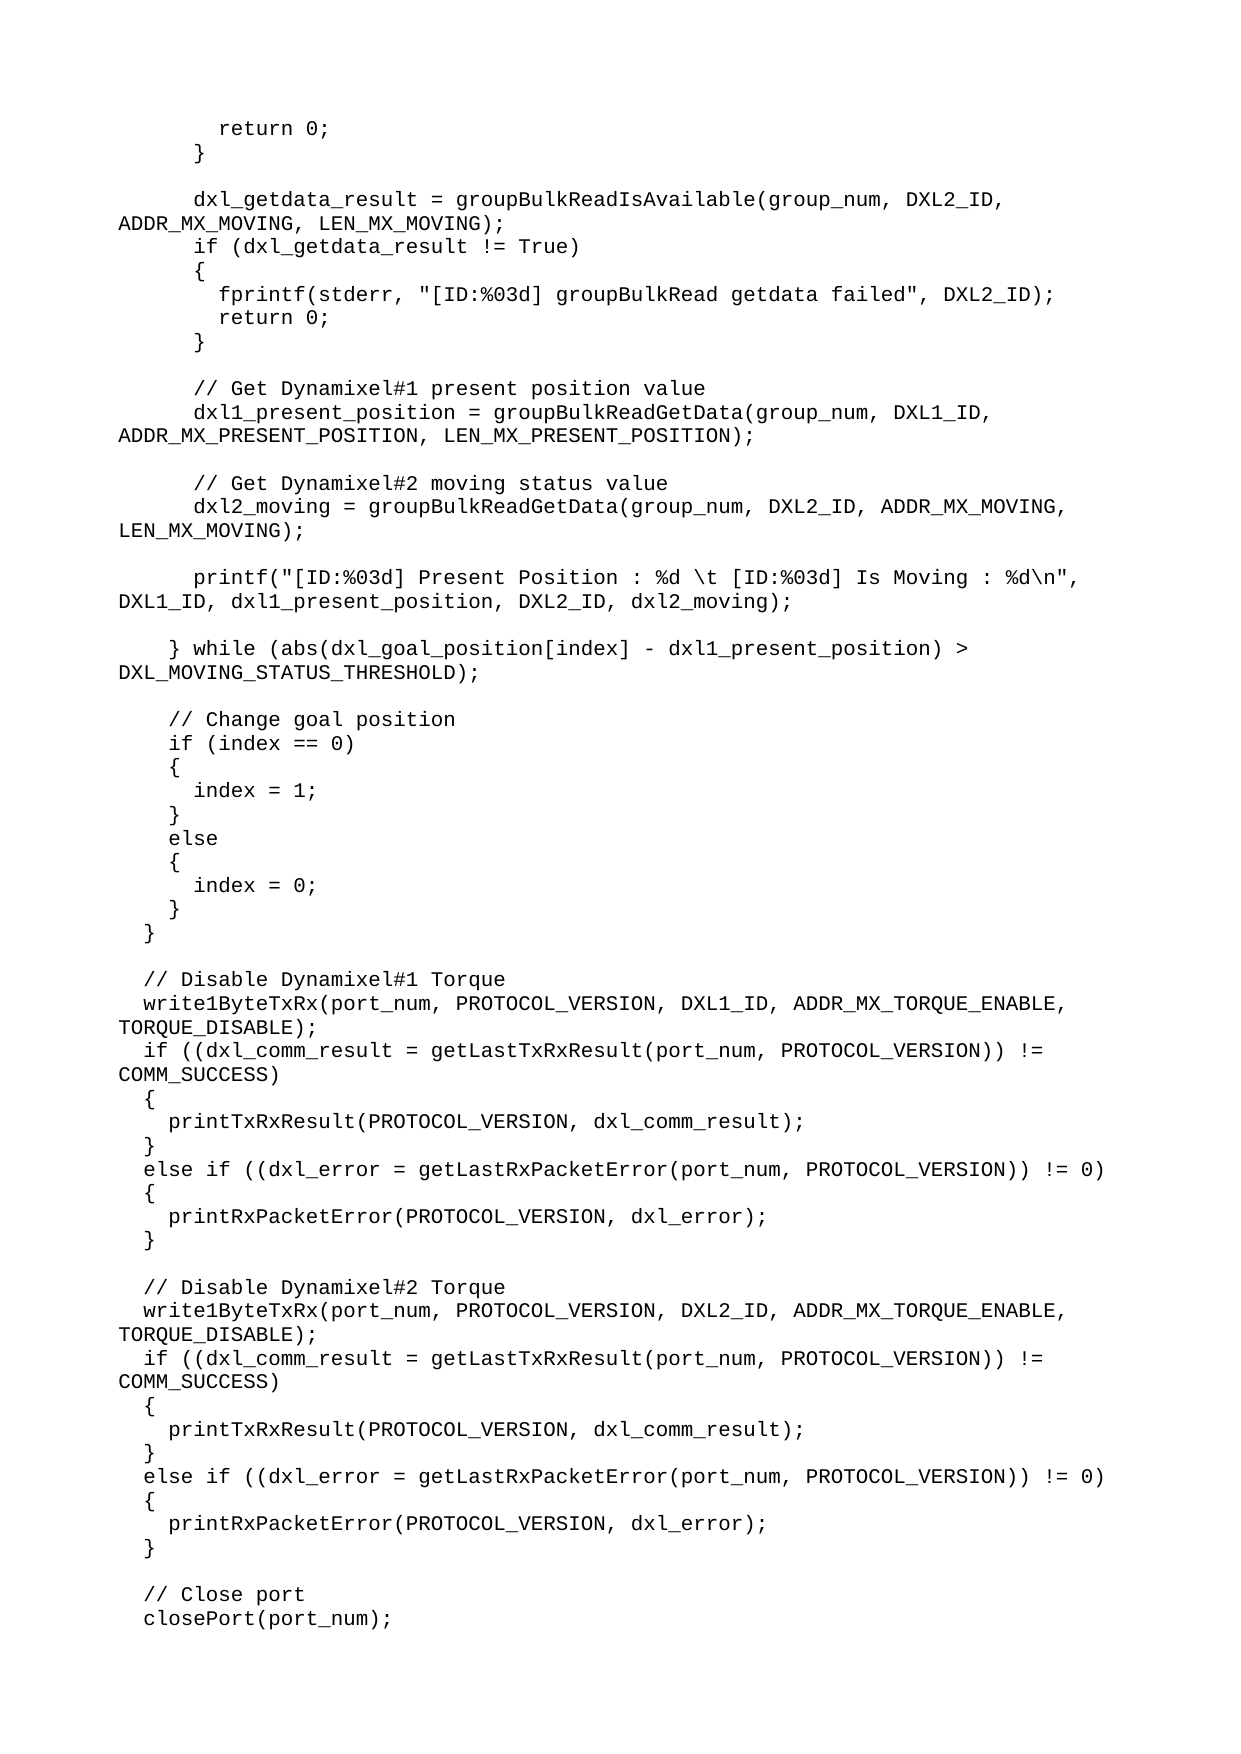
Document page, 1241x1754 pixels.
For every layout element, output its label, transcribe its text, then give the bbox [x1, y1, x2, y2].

text // Get Dynamixel#1 present position value [118, 378, 1122, 402]
text return 0; [118, 307, 1122, 331]
text printf("[ID:%03d] Present Position : %d \t [ID:%03d] Is Moving : %d\n", DXL1_ID, dxl1_present_position, DXL2_ID, dxl2_moving); [118, 567, 1122, 615]
text write1ByteTxRx(port_num, PROTOCOL_VERSION, DXL2_ID, ADDR_MX_TORQUE_ENABLE, TORQUE_DISABLE); [118, 1300, 1122, 1348]
text fprintf(stderr, "[ID:%03d] groupBulkRead getdata failed", DXL2_ID); [118, 284, 1122, 307]
text { [118, 260, 1122, 284]
text if ((dxl_comm_result = getLastTxRxResult(port_num, PROTOCOL_VERSION)) != COMM_SUCCESS) [118, 1040, 1122, 1088]
text } [118, 1442, 1122, 1466]
text index = 1; [118, 780, 1122, 804]
text else if ((dxl_error = getLastRxPacketError(port_num, PROTOCOL_VERSION)) != 0) [118, 1466, 1122, 1489]
text } while (abs(dxl_goal_position[index] - dxl1_present_position) > DXL_MOVING_STATUS_THRESHOLD); [118, 638, 1122, 686]
text printRxPacketError(PROTOCOL_VERSION, dxl_error); [118, 1206, 1122, 1229]
text return 0; [118, 118, 1122, 142]
text // Close port [118, 1584, 1122, 1608]
text } [118, 1537, 1122, 1561]
text } [118, 804, 1122, 827]
text // Get Dynamixel#2 moving status value [118, 473, 1122, 496]
text else [118, 827, 1122, 851]
text { [118, 851, 1122, 875]
text } [118, 1135, 1122, 1158]
text } [118, 1229, 1122, 1253]
text index = 0; [118, 875, 1122, 898]
text if ((dxl_comm_result = getLastTxRxResult(port_num, PROTOCOL_VERSION)) != COMM_SUCCESS) [118, 1348, 1122, 1395]
text { [118, 1395, 1122, 1419]
text else if ((dxl_error = getLastRxPacketError(port_num, PROTOCOL_VERSION)) != 0) [118, 1158, 1122, 1182]
text dxl2_moving = groupBulkReadGetData(group_num, DXL2_ID, ADDR_MX_MOVING, LEN_MX_MOVING); [118, 496, 1122, 544]
text } [118, 898, 1122, 922]
text } [118, 142, 1122, 165]
text closePort(port_num); [118, 1608, 1122, 1631]
text // Disable Dynamixel#1 Torque [118, 969, 1122, 993]
text { [118, 1182, 1122, 1206]
text // Change goal position [118, 709, 1122, 733]
text if (index == 0) [118, 733, 1122, 757]
text printTxRxResult(PROTOCOL_VERSION, dxl_comm_result); [118, 1419, 1122, 1442]
text dxl_getdata_result = groupBulkReadIsAvailable(group_num, DXL2_ID, ADDR_MX_MOVING, LEN_MX_MOVING); [118, 189, 1122, 236]
text { [118, 757, 1122, 780]
text } [118, 331, 1122, 354]
text printRxPacketError(PROTOCOL_VERSION, dxl_error); [118, 1513, 1122, 1537]
text // Disable Dynamixel#2 Torque [118, 1277, 1122, 1300]
text { [118, 1489, 1122, 1513]
text { [118, 1088, 1122, 1111]
text if (dxl_getdata_result != True) [118, 236, 1122, 260]
text printTxRxResult(PROTOCOL_VERSION, dxl_comm_result); [118, 1111, 1122, 1135]
text dxl1_present_position = groupBulkReadGetData(group_num, DXL1_ID, ADDR_MX_PRESENT_POSITION, LEN_MX_PRESENT_POSITION); [118, 402, 1122, 449]
text } [118, 922, 1122, 946]
text write1ByteTxRx(port_num, PROTOCOL_VERSION, DXL1_ID, ADDR_MX_TORQUE_ENABLE, TORQUE_DISABLE); [118, 993, 1122, 1040]
